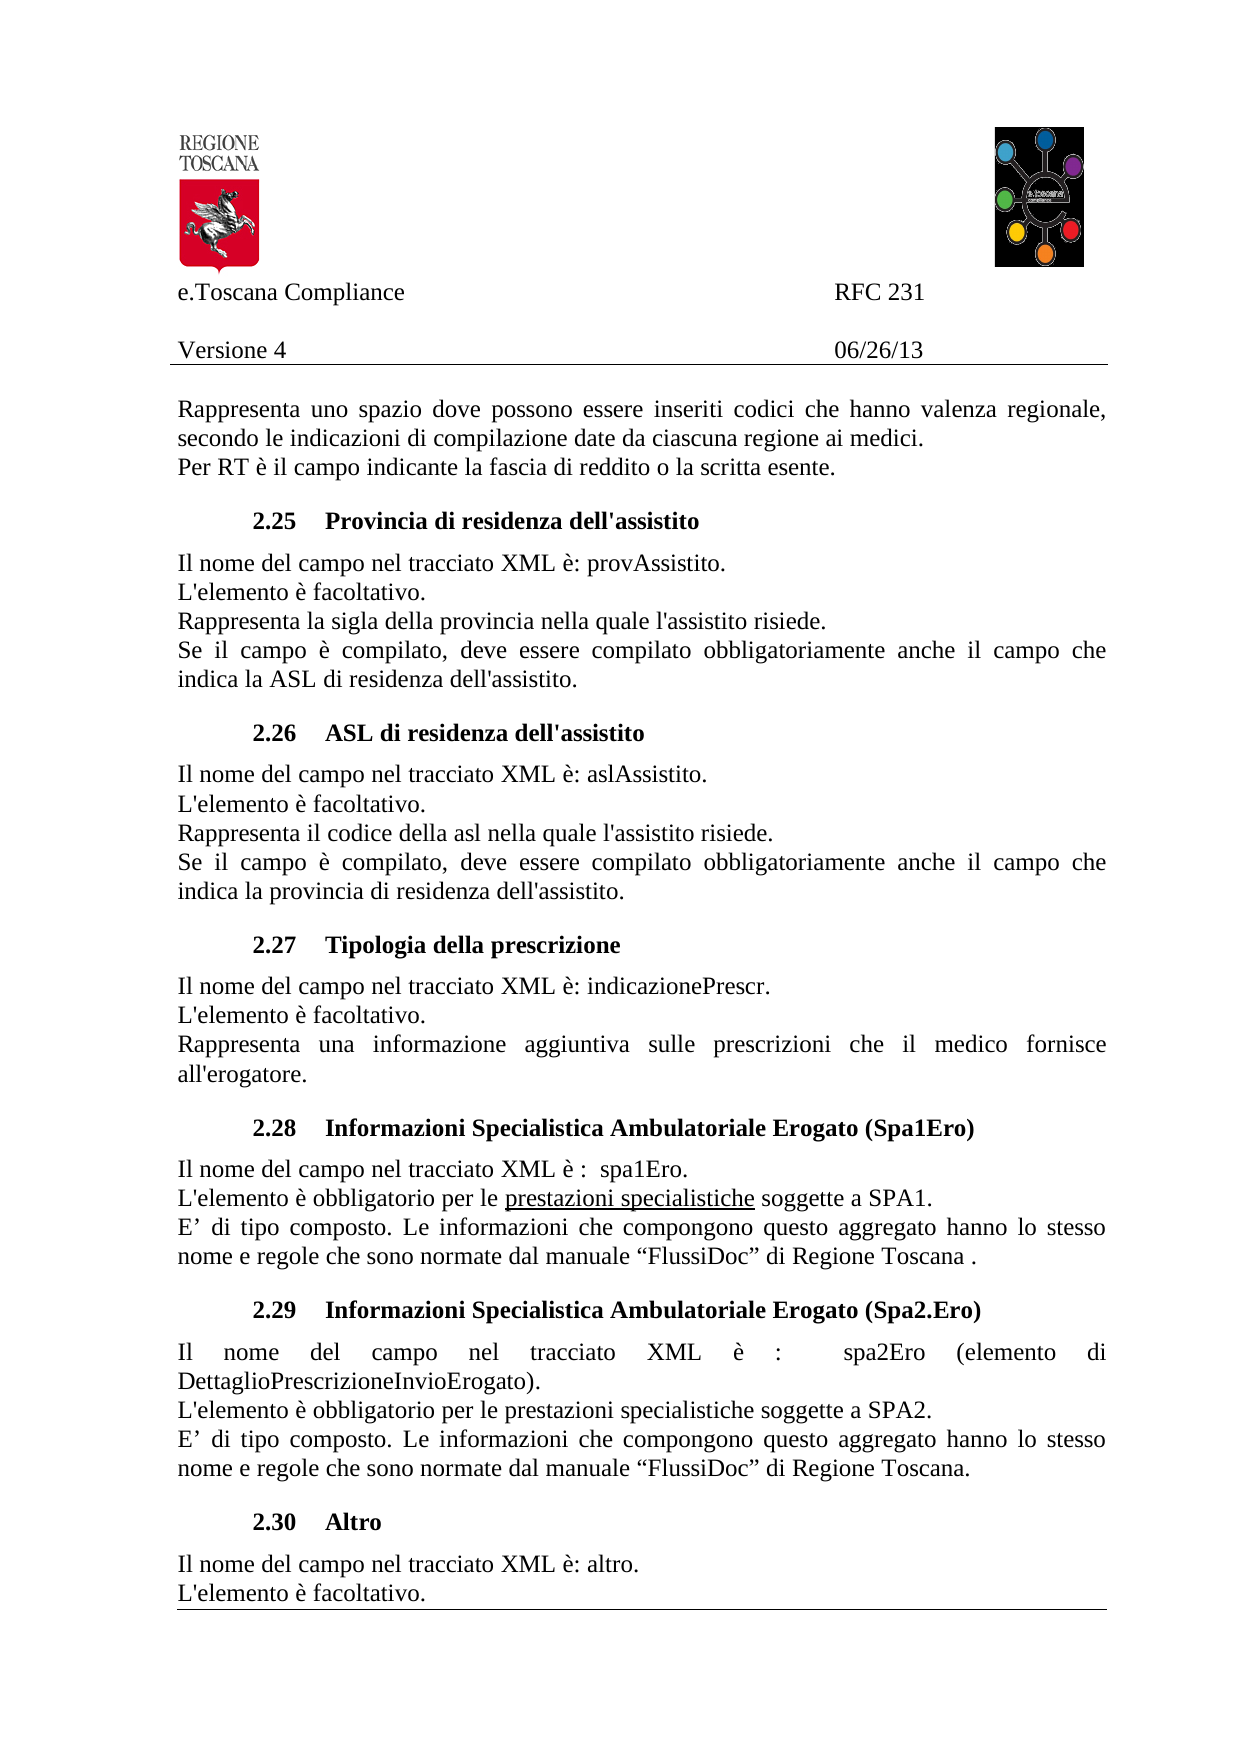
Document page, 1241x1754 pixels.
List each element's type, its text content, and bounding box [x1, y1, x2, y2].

text L'elemento è facoltativo. [177, 577, 1107, 606]
subtitle Provincia di residenza dell'assistito [252, 506, 1107, 535]
text Per RT è il campo indicante la fascia di reddito o la scritta esente. [177, 452, 1107, 481]
subtitle Informazioni Specialistica Ambulatoriale Erogato (Spa1Ero) [252, 1112, 1107, 1142]
text Il nome del campo nel tracciato XML è: altro. [177, 1549, 1107, 1578]
text E’ di tipo composto. Le informazioni che compongono questo aggregato hanno lo stesso nome e regole che sono normate dal manuale “FlussiDoc” di Regione Toscana. [177, 1424, 1107, 1482]
picture [178, 133, 260, 277]
text Rappresenta il codice della asl nella quale l'assistito risiede. [177, 817, 1107, 847]
text Rappresenta uno spazio dove possono essere inseriti codici che hanno valenza regionale, secondo le indicazioni di compilazione date da ciascuna regione ai medici. [177, 394, 1107, 452]
text L'elemento è facoltativo. [177, 788, 1107, 817]
text Il nome del campo nel tracciato XML è: indicazionePrescr. [177, 971, 1107, 1000]
subtitle Altro [252, 1507, 1107, 1536]
text Se il campo è compilato, deve essere compilato obbligatoriamente anche il campo che indica la ASL di residenza dell'assistito. [177, 635, 1107, 693]
subtitle ASL di residenza dell'assistito [252, 718, 1107, 747]
text Se il campo è compilato, deve essere compilato obbligatoriamente anche il campo che indica la provincia di residenza dell'assistito. [177, 847, 1107, 905]
text Rappresenta la sigla della provincia nella quale l'assistito risiede. [177, 606, 1107, 635]
text Rappresenta una informazione aggiuntiva sulle prescrizioni che il medico fornisce all'erogatore. [177, 1029, 1107, 1087]
text Il nome del campo nel tracciato XML è : spa2Ero (elemento di DettaglioPrescrizioneInvioErogato). [177, 1337, 1107, 1395]
text E’ di tipo composto. Le informazioni che compongono questo aggregato hanno lo stesso nome e regole che sono normate dal manuale “FlussiDoc” di Regione Toscana . [177, 1212, 1107, 1270]
subtitle Tipologia della prescrizione [252, 930, 1107, 959]
text L'elemento è obbligatorio per le prestazioni specialistiche soggette a SPA2. [177, 1395, 1107, 1424]
subtitle Informazioni Specialistica Ambulatoriale Erogato (Spa2.Ero) [252, 1295, 1107, 1324]
text L'elemento è obbligatorio per le prestazioni specialistiche soggette a SPA1. [177, 1183, 1107, 1212]
text Il nome del campo nel tracciato XML è: aslAssistito. [177, 759, 1107, 788]
text L'elemento è facoltativo. [177, 1000, 1107, 1029]
text L'elemento è facoltativo. [177, 1578, 1107, 1607]
text Il nome del campo nel tracciato XML è: provAssistito. [177, 547, 1107, 577]
text Il nome del campo nel tracciato XML è : spa1Ero. [177, 1154, 1107, 1183]
